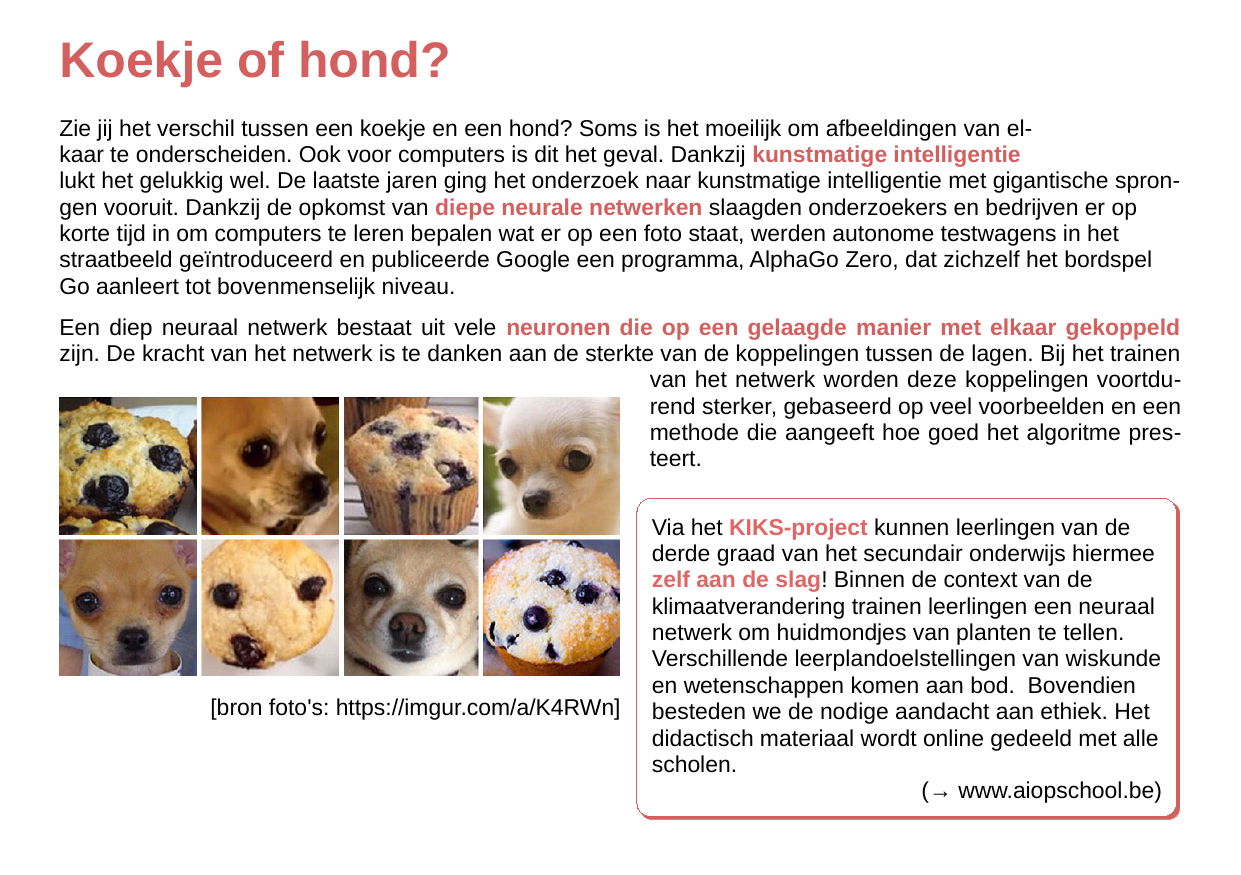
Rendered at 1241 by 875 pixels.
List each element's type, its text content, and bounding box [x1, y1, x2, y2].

text Zie jij het verschil tussen een koekje en een hond? Soms is het moeilijk om afbeeldingen van el- kaar te on­derscheiden. Ook voor computers is dit het geval. Dankzij kunstmatige intelligentie lukt het gelukkig wel. De laatste jaren ging het onderzoek naar kunstmatige intelligentie met gigantische spron­gen vooruit. Dankzij de opkomst van diepe neurale netwerken slaagden onderzoekers en bedrijven er op korte tijd in om computers te leren bepalen wat er op een foto staat, werden autonome testwagens in het straatbeeld geïntroduceerd en publiceerde Google een programma, AlphaGo Zero, dat zichzelf het bordspel Go aanleert tot bovenmenselijk niveau. [59, 114, 1181, 299]
picture [59, 397, 620, 678]
text Een diep neuraal netwerk bestaat uit vele neuronen die op een gelaagde manier met elkaar gekoppeld zijn. De kracht van het netwerk is te danken aan de sterkte van de koppelingen tussen de lagen. Bij het trainen van het netwerk worden deze koppelingen voortdu­rend sterker, gebaseerd op veel voorbeelden en een metho­de die aangeeft hoe goed het algoritme pres­teert. [59, 314, 1181, 472]
subtitle Koekje of hond? [59, 31, 1181, 88]
